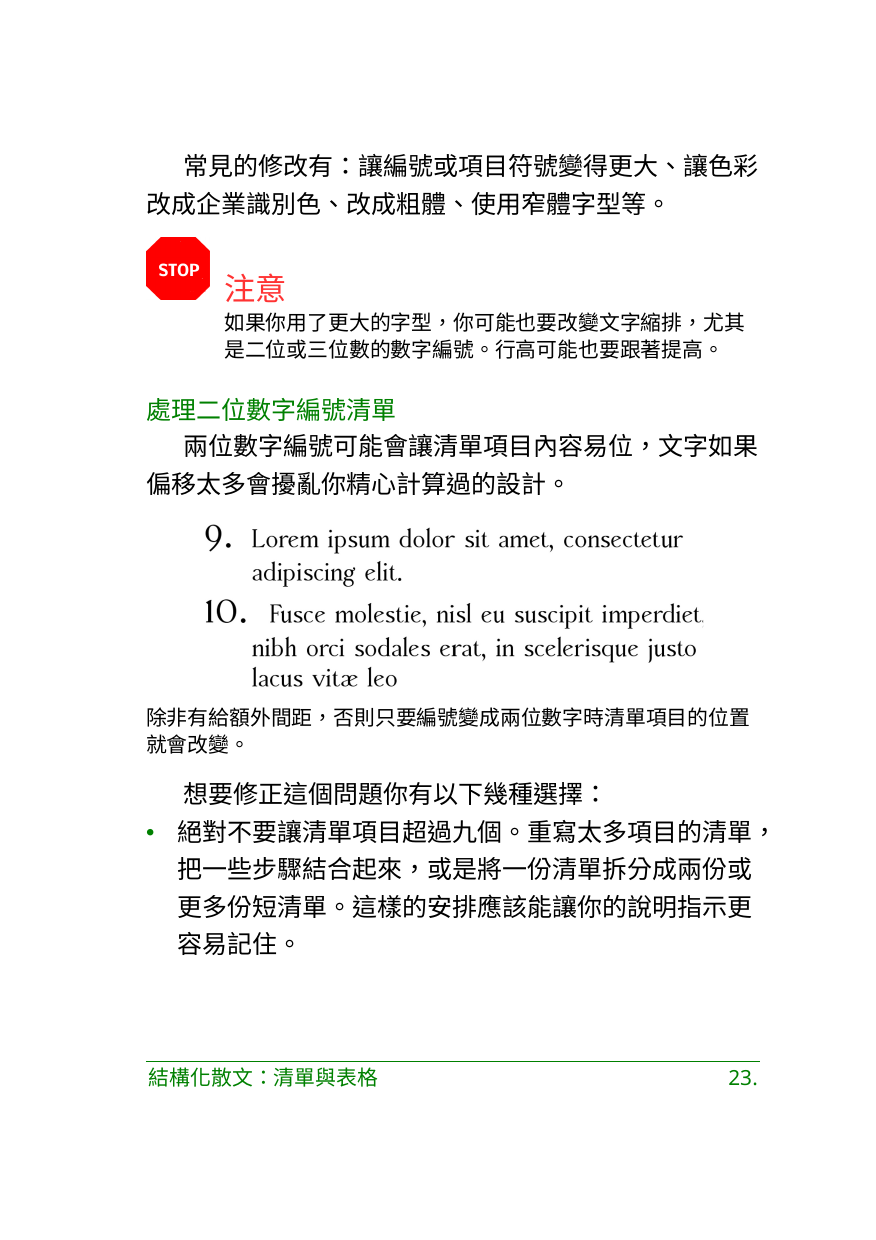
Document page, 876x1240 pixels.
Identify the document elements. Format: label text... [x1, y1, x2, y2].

list 絕對不要讓清單項目超過九個。重寫太多項目的清單，把一些步驟結合起來，或是將一份清單拆分成兩份或更多份短清單。這樣的安排應該能讓你的說明指示更容易記住。 [146, 811, 760, 961]
table_header [146, 516, 760, 696]
text 兩位數字編號可能會讓清單項目內容易位，文字如果偏移太多會擾亂你精心計算過的設計。 [146, 426, 760, 501]
picture [203, 516, 704, 694]
table_cell 除非有給額外間距，否則只要編號變成兩位數字時清單項目的位置就會改變。 [146, 696, 760, 758]
text 想要修正這個問題你有以下幾種選擇： [146, 773, 760, 811]
text 常見的修改有：讓編號或項目符號變得更大、讓色彩改成企業識別色、改成粗體、使用窄體字型等。 [146, 146, 760, 221]
list 注意 [146, 236, 760, 309]
picture [146, 237, 210, 300]
subtitle 處理二位數字編號清單 [146, 394, 760, 426]
text 如果你用了更大的字型，你可能也要改變文字縮排，尤其是二位或三位數的數字編號。行高可能也要跟著提高。 [224, 309, 760, 363]
